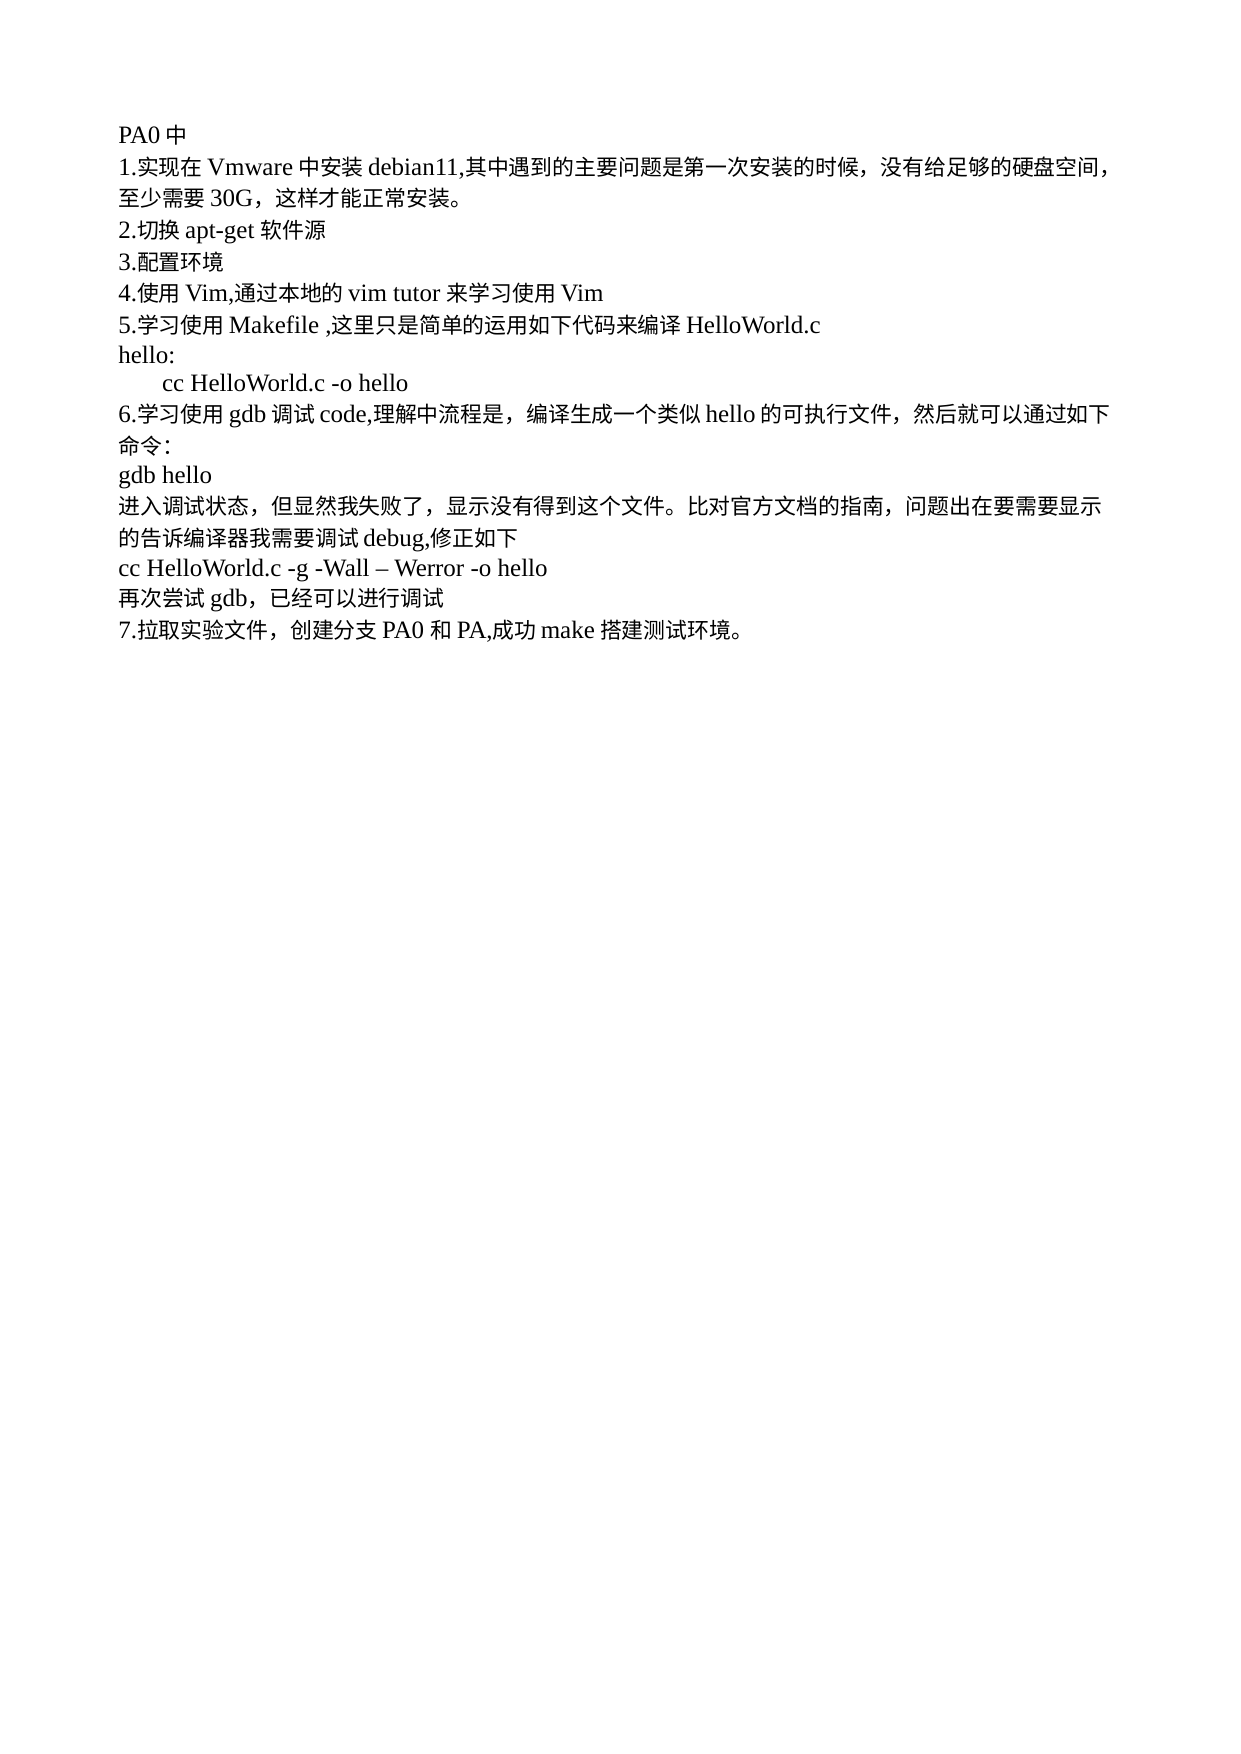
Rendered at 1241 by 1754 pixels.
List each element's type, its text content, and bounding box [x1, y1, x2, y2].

text cc HelloWorld.c -g -Wall – Werror -o hello [118, 553, 1122, 581]
text 3.配置环境 [118, 245, 1122, 276]
text 4.使用Vim,通过本地的vim tutor 来学习使用Vim [118, 276, 1122, 308]
text 再次尝试gdb，已经可以进行调试 [118, 581, 1122, 613]
text 5.学习使用Makefile ,这里只是简单的运用如下代码来编译HelloWorld.c [118, 308, 1122, 340]
text 2.切换apt-get 软件源 [118, 213, 1122, 245]
text cc HelloWorld.c -o hello [118, 368, 1122, 397]
text gdb hello [118, 461, 1122, 489]
text PA0中 [118, 118, 1122, 150]
text 1.实现在Vmware中安装debian11,其中遇到的主要问题是第一次安装的时候，没有给足够的硬盘空间，至少需要30G，这样才能正常安装。 [118, 150, 1122, 213]
text hello: [118, 340, 1122, 368]
text 进入调试状态，但显然我失败了，显示没有得到这个文件。比对官方文档的指南，问题出在要需要显示的告诉编译器我需要调试debug,修正如下 [118, 489, 1122, 553]
text 6.学习使用gdb调试code,理解中流程是，编译生成一个类似hello的可执行文件，然后就可以通过如下命令： [118, 397, 1122, 461]
text 7.拉取实验文件，创建分支PA0 和PA,成功make搭建测试环境。 [118, 613, 1122, 645]
